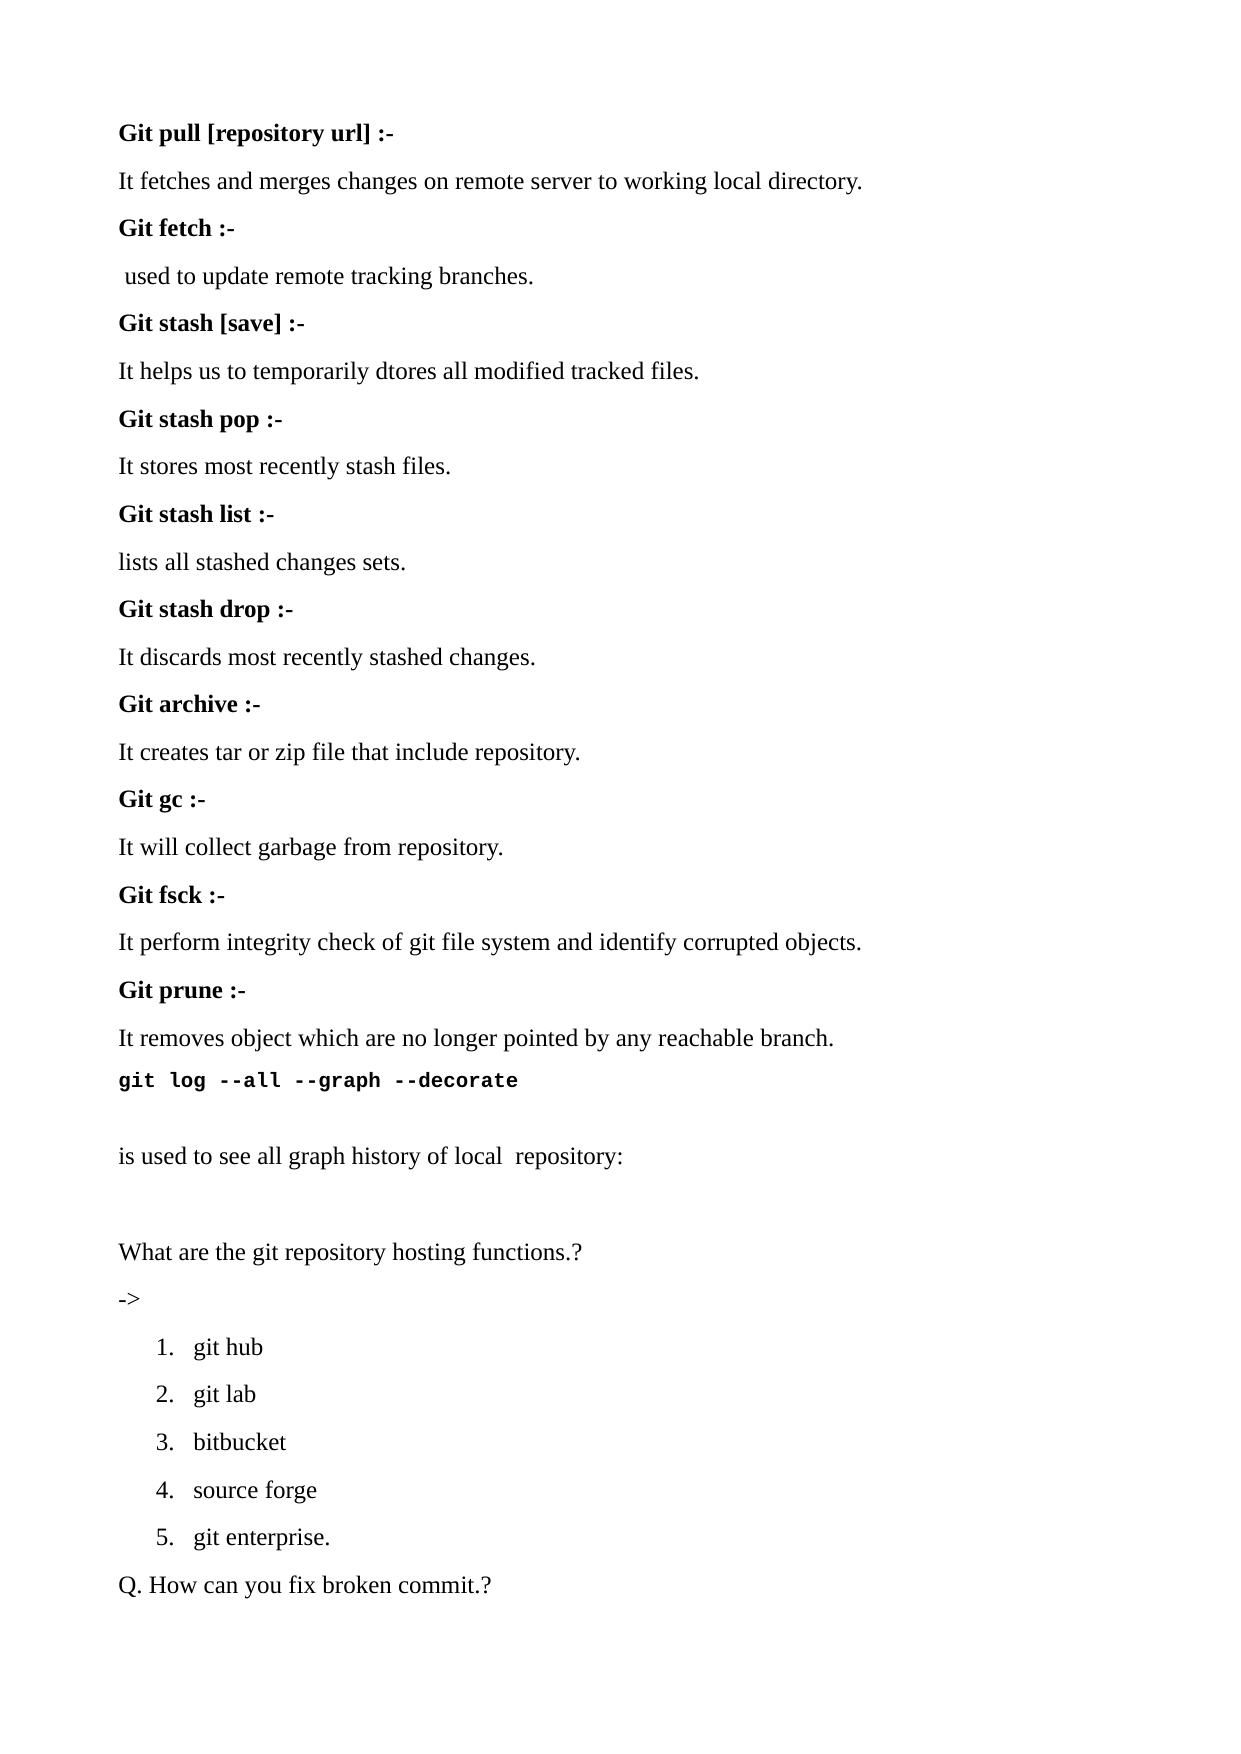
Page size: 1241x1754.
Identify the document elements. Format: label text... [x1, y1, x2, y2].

text It discards most recently stashed changes. [118, 642, 1122, 671]
text It fetches and merges changes on remote server to working local directory. [118, 166, 1122, 194]
text Git stash list :- [118, 499, 1122, 528]
text Git stash [save] :- [118, 308, 1122, 337]
text Git fsck :- [118, 880, 1122, 908]
text Q. How can you fix broken commit.? [118, 1570, 1122, 1599]
text It perform integrity check of git file system and identify corrupted objects. [118, 927, 1122, 956]
text is used to see all graph history of local repository: [118, 1141, 1122, 1170]
text Git archive :- [118, 689, 1122, 718]
list git enterprise. [156, 1522, 1122, 1551]
text Git pull [repository url] :- [118, 118, 1122, 147]
text It will collect garbage from repository. [118, 832, 1122, 861]
text What are the git repository hosting functions.? [118, 1237, 1122, 1265]
text Git stash drop :- [118, 594, 1122, 623]
text -> [118, 1284, 1122, 1313]
text It stores most recently stash files. [118, 451, 1122, 480]
text Git stash pop :- [118, 404, 1122, 432]
text It removes object which are no longer pointed by any reachable branch. [118, 1023, 1122, 1051]
list git hub [156, 1332, 1122, 1361]
text Git prune :- [118, 975, 1122, 1004]
list bitbucket [156, 1427, 1122, 1456]
text It creates tar or zip file that include repository. [118, 737, 1122, 766]
text lists all stashed changes sets. [118, 547, 1122, 575]
text Git fetch :- [118, 213, 1122, 242]
text It helps us to temporarily dtores all modified tracked files. [118, 356, 1122, 385]
list source forge [156, 1475, 1122, 1503]
text Git gc :- [118, 784, 1122, 813]
text git log --all --graph --decorate [118, 1070, 1122, 1094]
list git lab [156, 1379, 1122, 1408]
text used to update remote tracking branches. [118, 261, 1122, 290]
